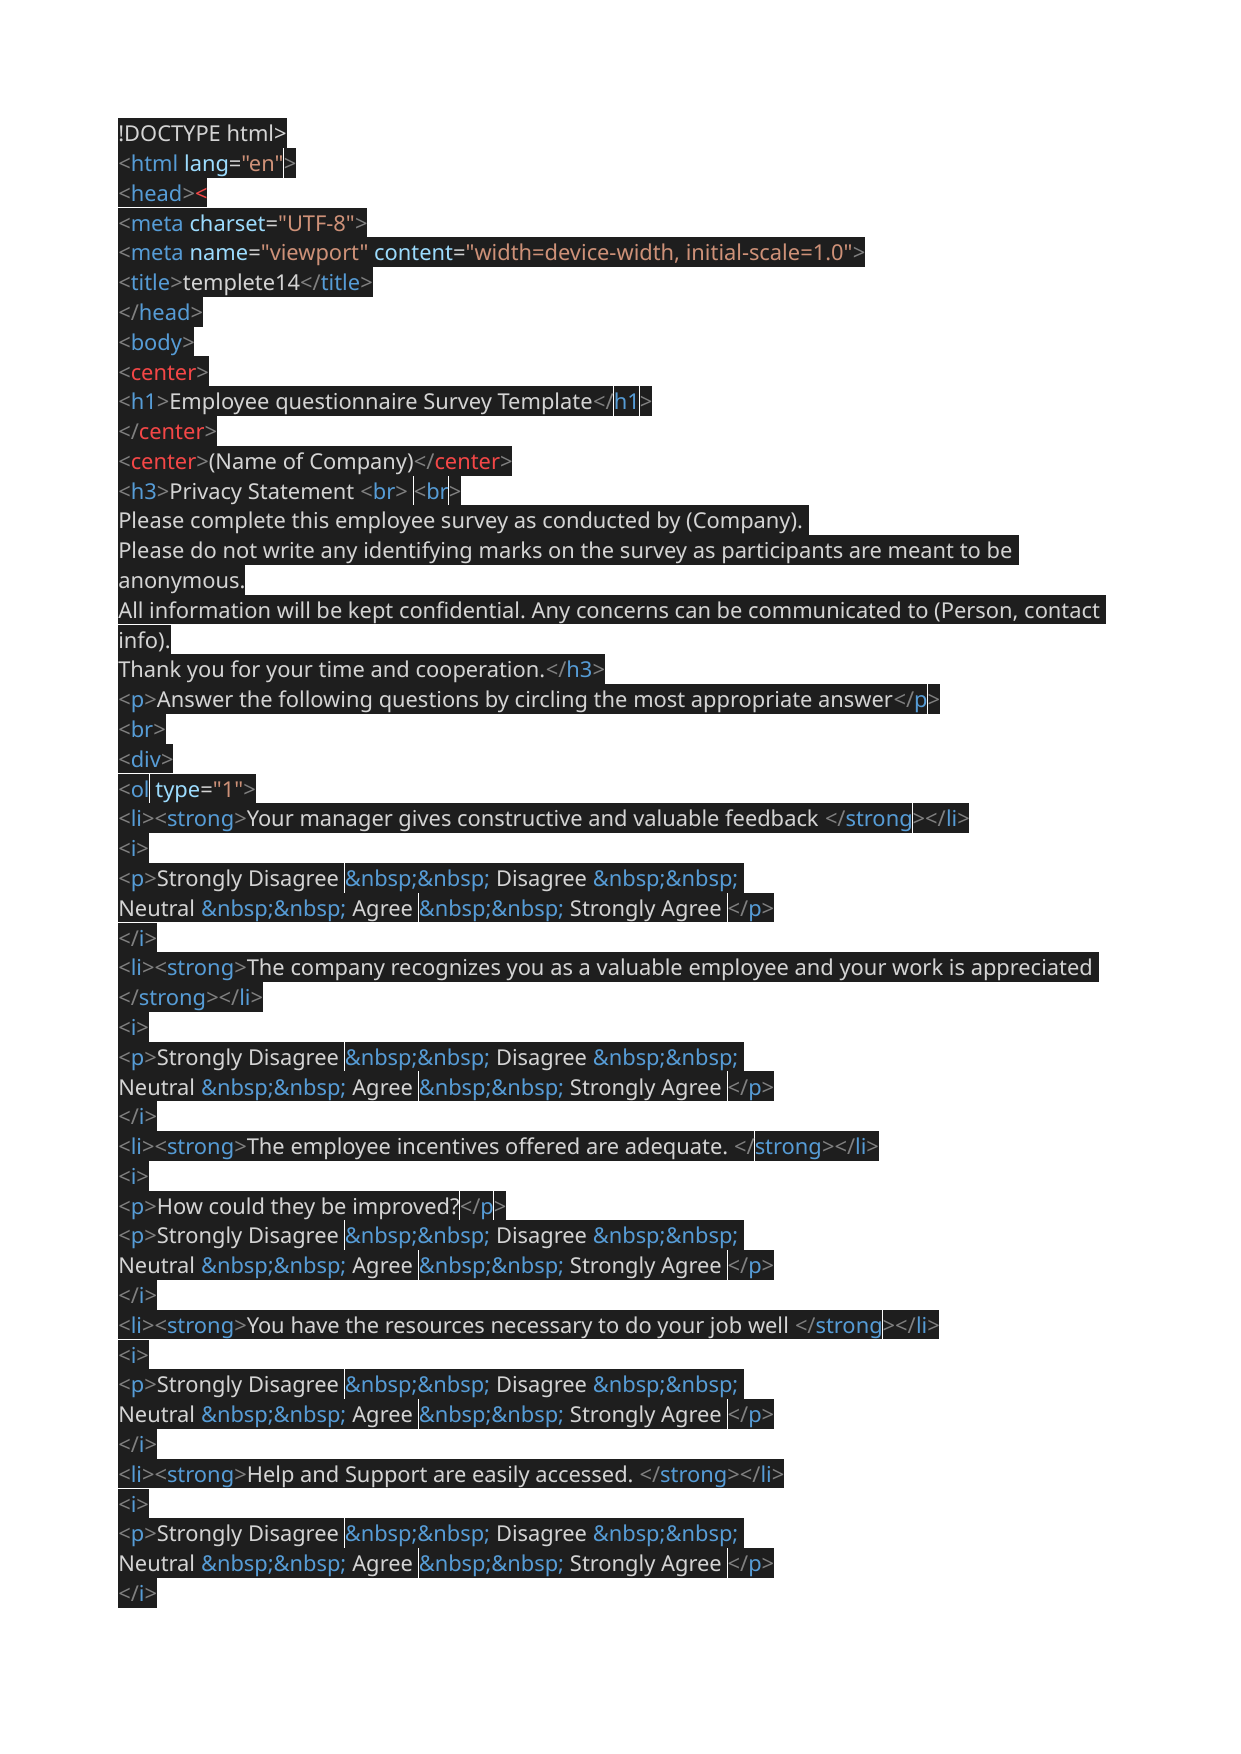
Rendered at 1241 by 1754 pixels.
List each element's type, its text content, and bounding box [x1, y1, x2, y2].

text <p>Answer the following questions by circling the most appropriate answer</p> [118, 684, 1122, 714]
text </i> [118, 1429, 1122, 1459]
text </head> [118, 297, 1122, 327]
text <li><strong>You have the resources necessary to do your job well </strong></li> [118, 1310, 1122, 1339]
text <h3>Privacy Statement <br> <br> [118, 476, 1122, 505]
text <i> [118, 1161, 1122, 1191]
text <li><strong>Help and Support are easily accessed. </strong></li> [118, 1459, 1122, 1488]
text <p>Strongly Disagree &nbsp;&nbsp; Disagree &nbsp;&nbsp; [118, 1220, 1122, 1250]
text All information will be kept confidential. Any concerns can be communicated to (Person, contact info). [118, 595, 1122, 654]
text <i> [118, 1339, 1122, 1369]
text <head>< [118, 178, 1122, 207]
text <p>Strongly Disagree &nbsp;&nbsp; Disagree &nbsp;&nbsp; [118, 1042, 1122, 1071]
text <center>(Name of Company)</center> [118, 446, 1122, 476]
text Neutral &nbsp;&nbsp; Agree &nbsp;&nbsp; Strongly Agree </p> [118, 1399, 1122, 1429]
text <p>Strongly Disagree &nbsp;&nbsp; Disagree &nbsp;&nbsp; [118, 1518, 1122, 1548]
text <body> [118, 327, 1122, 356]
text Neutral &nbsp;&nbsp; Agree &nbsp;&nbsp; Strongly Agree </p> [118, 1250, 1122, 1280]
text </center> [118, 416, 1122, 446]
text <br> [118, 714, 1122, 744]
text Please do not write any identifying marks on the survey as participants are meant to be anonymous. [118, 535, 1122, 595]
text </i> [118, 1280, 1122, 1310]
text Neutral &nbsp;&nbsp; Agree &nbsp;&nbsp; Strongly Agree </p> [118, 1548, 1122, 1578]
text <p>How could they be improved?</p> [118, 1191, 1122, 1220]
text Neutral &nbsp;&nbsp; Agree &nbsp;&nbsp; Strongly Agree </p> [118, 1071, 1122, 1101]
text </i> [118, 922, 1122, 952]
text Please complete this employee survey as conducted by (Company). [118, 505, 1122, 535]
text !DOCTYPE html> [118, 118, 1122, 148]
text <h1>Employee questionnaire Survey Template</h1> [118, 386, 1122, 416]
text <i> [118, 1012, 1122, 1042]
text Thank you for your time and cooperation.</h3> [118, 654, 1122, 684]
text </i> [118, 1578, 1122, 1608]
text <meta name="viewport" content="width=device-width, initial-scale=1.0"> [118, 237, 1122, 267]
text <div> [118, 744, 1122, 773]
text <meta charset="UTF-8"> [118, 207, 1122, 237]
text <i> [118, 1488, 1122, 1518]
text <p>Strongly Disagree &nbsp;&nbsp; Disagree &nbsp;&nbsp; [118, 1369, 1122, 1399]
text <html lang="en"> [118, 148, 1122, 178]
text <i> [118, 833, 1122, 863]
text Neutral &nbsp;&nbsp; Agree &nbsp;&nbsp; Strongly Agree </p> [118, 893, 1122, 922]
text <li><strong>Your manager gives constructive and valuable feedback </strong></li> [118, 803, 1122, 833]
text <li><strong>The employee incentives offered are adequate. </strong></li> [118, 1131, 1122, 1161]
text <title>templete14</title> [118, 267, 1122, 297]
text <ol type="1"> [118, 773, 1122, 803]
text </i> [118, 1101, 1122, 1131]
text <center> [118, 356, 1122, 386]
text <p>Strongly Disagree &nbsp;&nbsp; Disagree &nbsp;&nbsp; [118, 863, 1122, 893]
text <li><strong>The company recognizes you as a valuable employee and your work is appreciated </strong></li> [118, 952, 1122, 1012]
